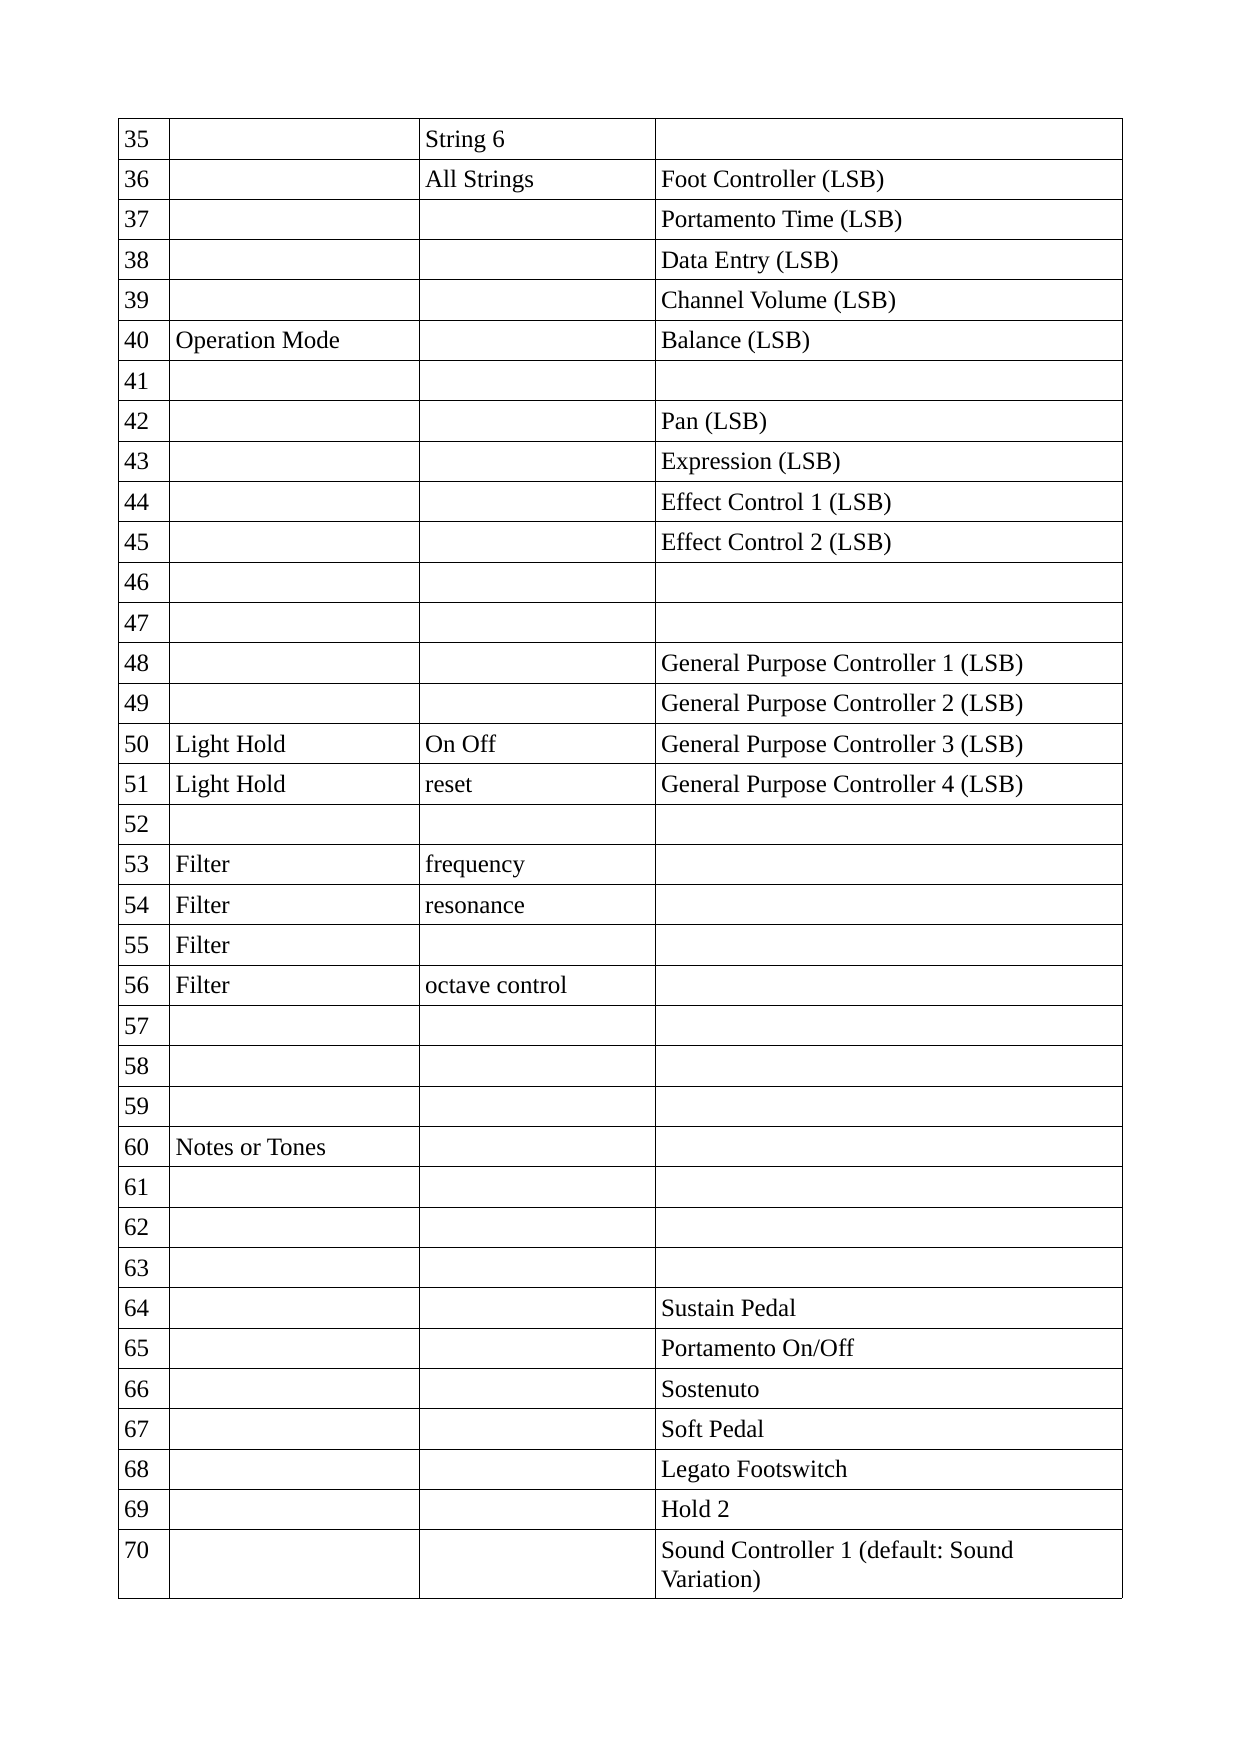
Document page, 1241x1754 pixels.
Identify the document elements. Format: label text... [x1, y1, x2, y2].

table_cell [170, 1329, 419, 1368]
table_cell [170, 1087, 419, 1126]
table_cell [170, 482, 419, 521]
table_cell Legato Footswitch [656, 1450, 1122, 1489]
table_cell 52 [119, 805, 169, 844]
table_cell 35 [119, 119, 169, 158]
table_cell Filter [170, 845, 419, 884]
table_cell 48 [119, 643, 169, 682]
table_cell [170, 1167, 419, 1207]
table_cell [420, 643, 655, 682]
table_cell Data Entry (LSB) [656, 240, 1122, 279]
table_cell 58 [119, 1046, 169, 1086]
table_cell Filter [170, 885, 419, 924]
table_cell [170, 240, 419, 279]
table_cell [420, 482, 655, 521]
table_cell [170, 280, 419, 320]
table_cell Sostenuto [656, 1369, 1122, 1408]
table_cell [420, 1046, 655, 1086]
table_cell Sound Controller 1 (default: Sound Variation) [656, 1530, 1122, 1598]
table_cell [170, 1369, 419, 1408]
table_cell 59 [119, 1087, 169, 1126]
table_cell [656, 1127, 1122, 1166]
table_cell [420, 1167, 655, 1207]
table_cell [656, 1006, 1122, 1045]
table_cell [170, 160, 419, 199]
table_cell [170, 361, 419, 400]
table_cell [656, 361, 1122, 400]
table_cell resonance [420, 885, 655, 924]
table_cell General Purpose Controller 4 (LSB) [656, 764, 1122, 803]
table_cell [656, 1087, 1122, 1126]
table_cell [170, 563, 419, 602]
table_cell 53 [119, 845, 169, 884]
table_cell [170, 119, 419, 158]
table_cell [420, 1127, 655, 1166]
table_cell [420, 280, 655, 320]
table_cell [170, 200, 419, 239]
table_cell [170, 805, 419, 844]
table_cell [170, 1530, 419, 1598]
table_cell [656, 925, 1122, 965]
table_cell [656, 1046, 1122, 1086]
table_cell Notes or Tones [170, 1127, 419, 1166]
table_cell [420, 1208, 655, 1247]
table_cell [656, 1208, 1122, 1247]
table_cell 66 [119, 1369, 169, 1408]
table_cell reset [420, 764, 655, 803]
table_cell [170, 1409, 419, 1448]
table_cell [420, 240, 655, 279]
table_cell Light Hold [170, 724, 419, 763]
table_cell All Strings [420, 160, 655, 199]
table_cell [656, 805, 1122, 844]
table_cell [170, 1208, 419, 1247]
table_cell [420, 603, 655, 642]
table_cell 65 [119, 1329, 169, 1368]
table_cell 57 [119, 1006, 169, 1045]
table_cell [420, 1248, 655, 1287]
table_cell [170, 401, 419, 441]
table_cell Light Hold [170, 764, 419, 803]
table_cell Filter [170, 925, 419, 965]
table_cell 56 [119, 966, 169, 1005]
table_cell [420, 1087, 655, 1126]
table_cell [420, 1329, 655, 1368]
table_cell [420, 1490, 655, 1529]
table_cell 63 [119, 1248, 169, 1287]
table_cell 50 [119, 724, 169, 763]
table_cell [420, 684, 655, 723]
table_cell [170, 684, 419, 723]
table_cell [420, 401, 655, 441]
table_cell [170, 1490, 419, 1529]
table_cell Portamento Time (LSB) [656, 200, 1122, 239]
table_cell Foot Controller (LSB) [656, 160, 1122, 199]
table_cell 41 [119, 361, 169, 400]
table_cell General Purpose Controller 3 (LSB) [656, 724, 1122, 763]
table_cell [420, 1369, 655, 1408]
table_cell Filter [170, 966, 419, 1005]
table_cell octave control [420, 966, 655, 1005]
table_cell [170, 1450, 419, 1489]
table_cell General Purpose Controller 1 (LSB) [656, 643, 1122, 682]
table_cell 40 [119, 321, 169, 360]
table_cell [420, 805, 655, 844]
table_cell 55 [119, 925, 169, 965]
table_cell [420, 361, 655, 400]
table_cell [420, 442, 655, 481]
table_cell 38 [119, 240, 169, 279]
table_cell [420, 321, 655, 360]
table_cell 42 [119, 401, 169, 441]
table_cell [420, 1288, 655, 1327]
table_cell [170, 442, 419, 481]
table_cell 54 [119, 885, 169, 924]
table_cell [656, 119, 1122, 158]
table_cell On Off [420, 724, 655, 763]
table_cell 62 [119, 1208, 169, 1247]
table_cell Soft Pedal [656, 1409, 1122, 1448]
table_cell Operation Mode [170, 321, 419, 360]
table_cell Portamento On/Off [656, 1329, 1122, 1368]
table_cell 39 [119, 280, 169, 320]
table_cell [420, 1450, 655, 1489]
table_cell [420, 200, 655, 239]
table_cell [170, 603, 419, 642]
table_cell [170, 643, 419, 682]
table_cell frequency [420, 845, 655, 884]
table_cell 69 [119, 1490, 169, 1529]
table_cell 37 [119, 200, 169, 239]
table_cell [656, 966, 1122, 1005]
table_cell Pan (LSB) [656, 401, 1122, 441]
table_cell [656, 603, 1122, 642]
table_cell 49 [119, 684, 169, 723]
table_cell [170, 522, 419, 562]
table_cell 51 [119, 764, 169, 803]
table_cell 36 [119, 160, 169, 199]
table_cell Effect Control 1 (LSB) [656, 482, 1122, 521]
table_cell Hold 2 [656, 1490, 1122, 1529]
table_cell 67 [119, 1409, 169, 1448]
table_cell 64 [119, 1288, 169, 1327]
table_cell [420, 1530, 655, 1598]
table_cell [656, 885, 1122, 924]
table_cell 68 [119, 1450, 169, 1489]
table_cell 45 [119, 522, 169, 562]
table_cell [170, 1248, 419, 1287]
table_cell [170, 1006, 419, 1045]
table_cell [420, 925, 655, 965]
table_cell 47 [119, 603, 169, 642]
table_cell [170, 1288, 419, 1327]
table_cell [420, 1409, 655, 1448]
table_cell 44 [119, 482, 169, 521]
table_cell General Purpose Controller 2 (LSB) [656, 684, 1122, 723]
table_cell [656, 1167, 1122, 1207]
table_cell Expression (LSB) [656, 442, 1122, 481]
table_cell [656, 845, 1122, 884]
table_cell 43 [119, 442, 169, 481]
table_cell Sustain Pedal [656, 1288, 1122, 1327]
table_cell [656, 563, 1122, 602]
table_cell 70 [119, 1530, 169, 1598]
table_cell [170, 1046, 419, 1086]
table_cell String 6 [420, 119, 655, 158]
table_cell [656, 1248, 1122, 1287]
table_cell 61 [119, 1167, 169, 1207]
table_cell 46 [119, 563, 169, 602]
table_cell Balance (LSB) [656, 321, 1122, 360]
table_cell [420, 563, 655, 602]
table_cell 60 [119, 1127, 169, 1166]
table_cell Effect Control 2 (LSB) [656, 522, 1122, 562]
table_cell Channel Volume (LSB) [656, 280, 1122, 320]
table_cell [420, 522, 655, 562]
table_cell [420, 1006, 655, 1045]
